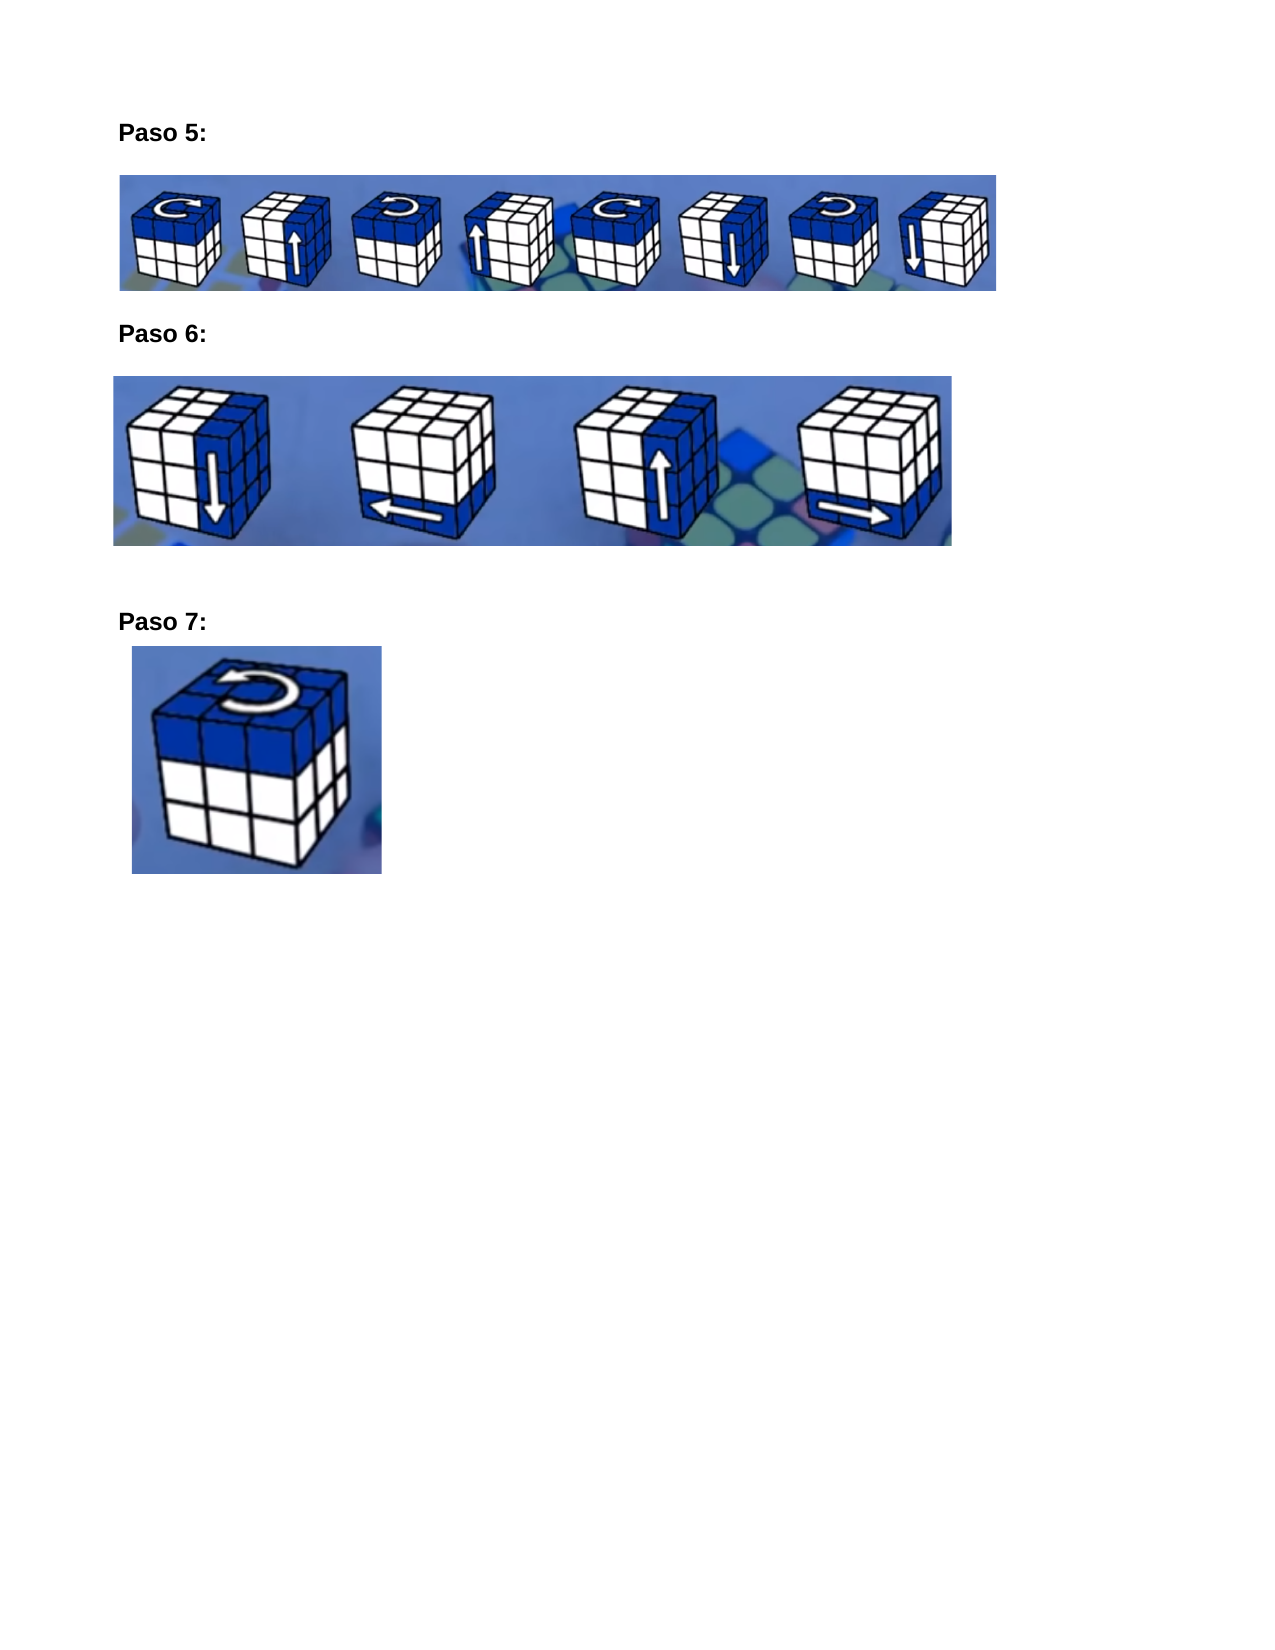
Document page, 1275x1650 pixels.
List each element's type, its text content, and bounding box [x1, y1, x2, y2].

text Paso 6: [118, 319, 1157, 348]
text Paso 7: [118, 607, 1157, 636]
picture [131, 646, 382, 874]
text Paso 5: [118, 118, 1157, 147]
picture [119, 175, 997, 291]
picture [113, 376, 952, 546]
